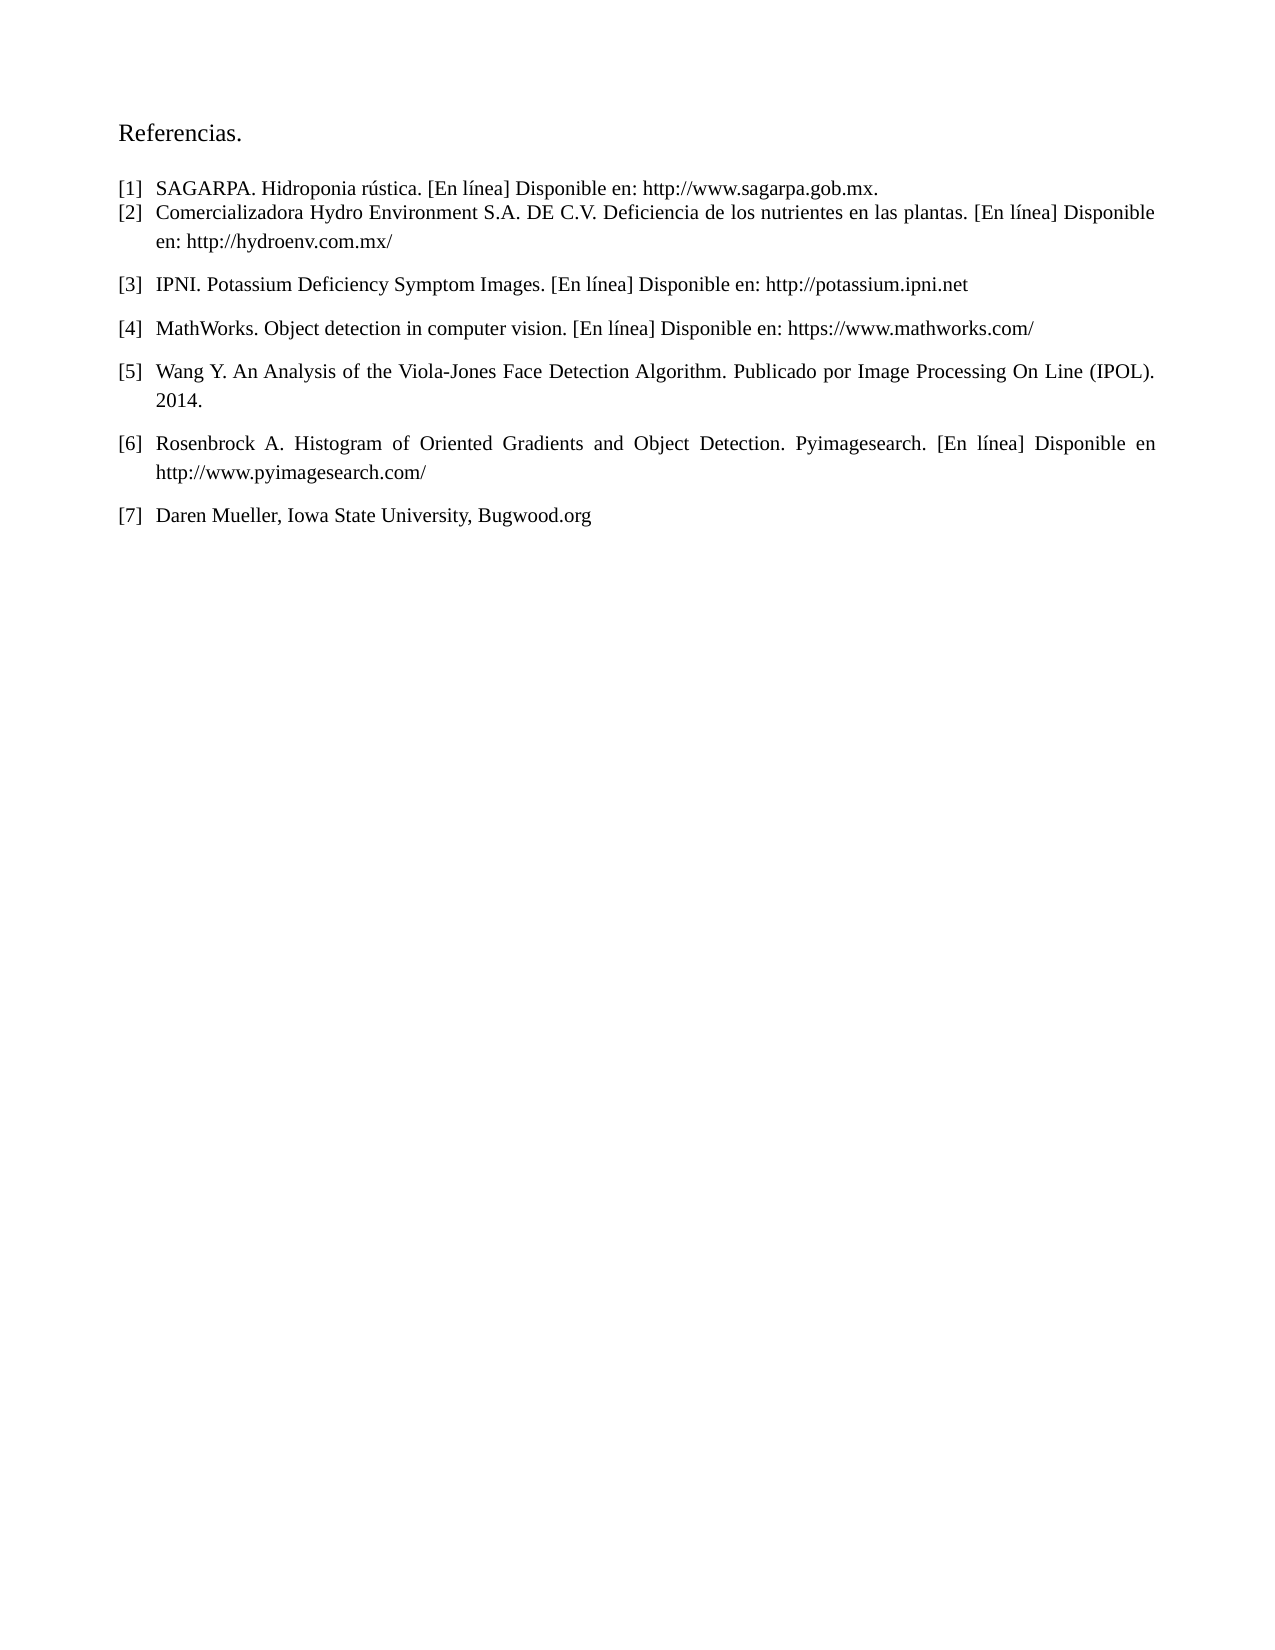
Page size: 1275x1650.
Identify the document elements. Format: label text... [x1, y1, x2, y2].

list Daren Mueller, Iowa State University, Bugwood.org [118, 503, 1157, 527]
list Wang Y. An Analysis of the Viola-Jones Face Detection Algorithm. Publicado por Image Processing On Line (IPOL). 2014. [118, 359, 1157, 412]
list IPNI. Potassium Deficiency Symptom Images. [En línea] Disponible en: http://potassium.ipni.net [118, 272, 1157, 296]
list Comercializadora Hydro Environment S.A. DE C.V. Deficiencia de los nutrientes en las plantas. [En línea] Disponible en: http://hydroenv.com.mx/ [118, 200, 1157, 253]
list SAGARPA. Hidroponia rústica. [En línea] Disponible en: http://www.sagarpa.gob.mx. [118, 176, 1157, 200]
list Rosenbrock A. Histogram of Oriented Gradients and Object Detection. Pyimagesearch. [En línea] Disponible en http://www.pyimagesearch.com/ [118, 431, 1157, 484]
list MathWorks. Object detection in computer vision. [En línea] Disponible en: https://www.mathworks.com/ [118, 315, 1157, 339]
text Referencias. [118, 118, 1157, 147]
